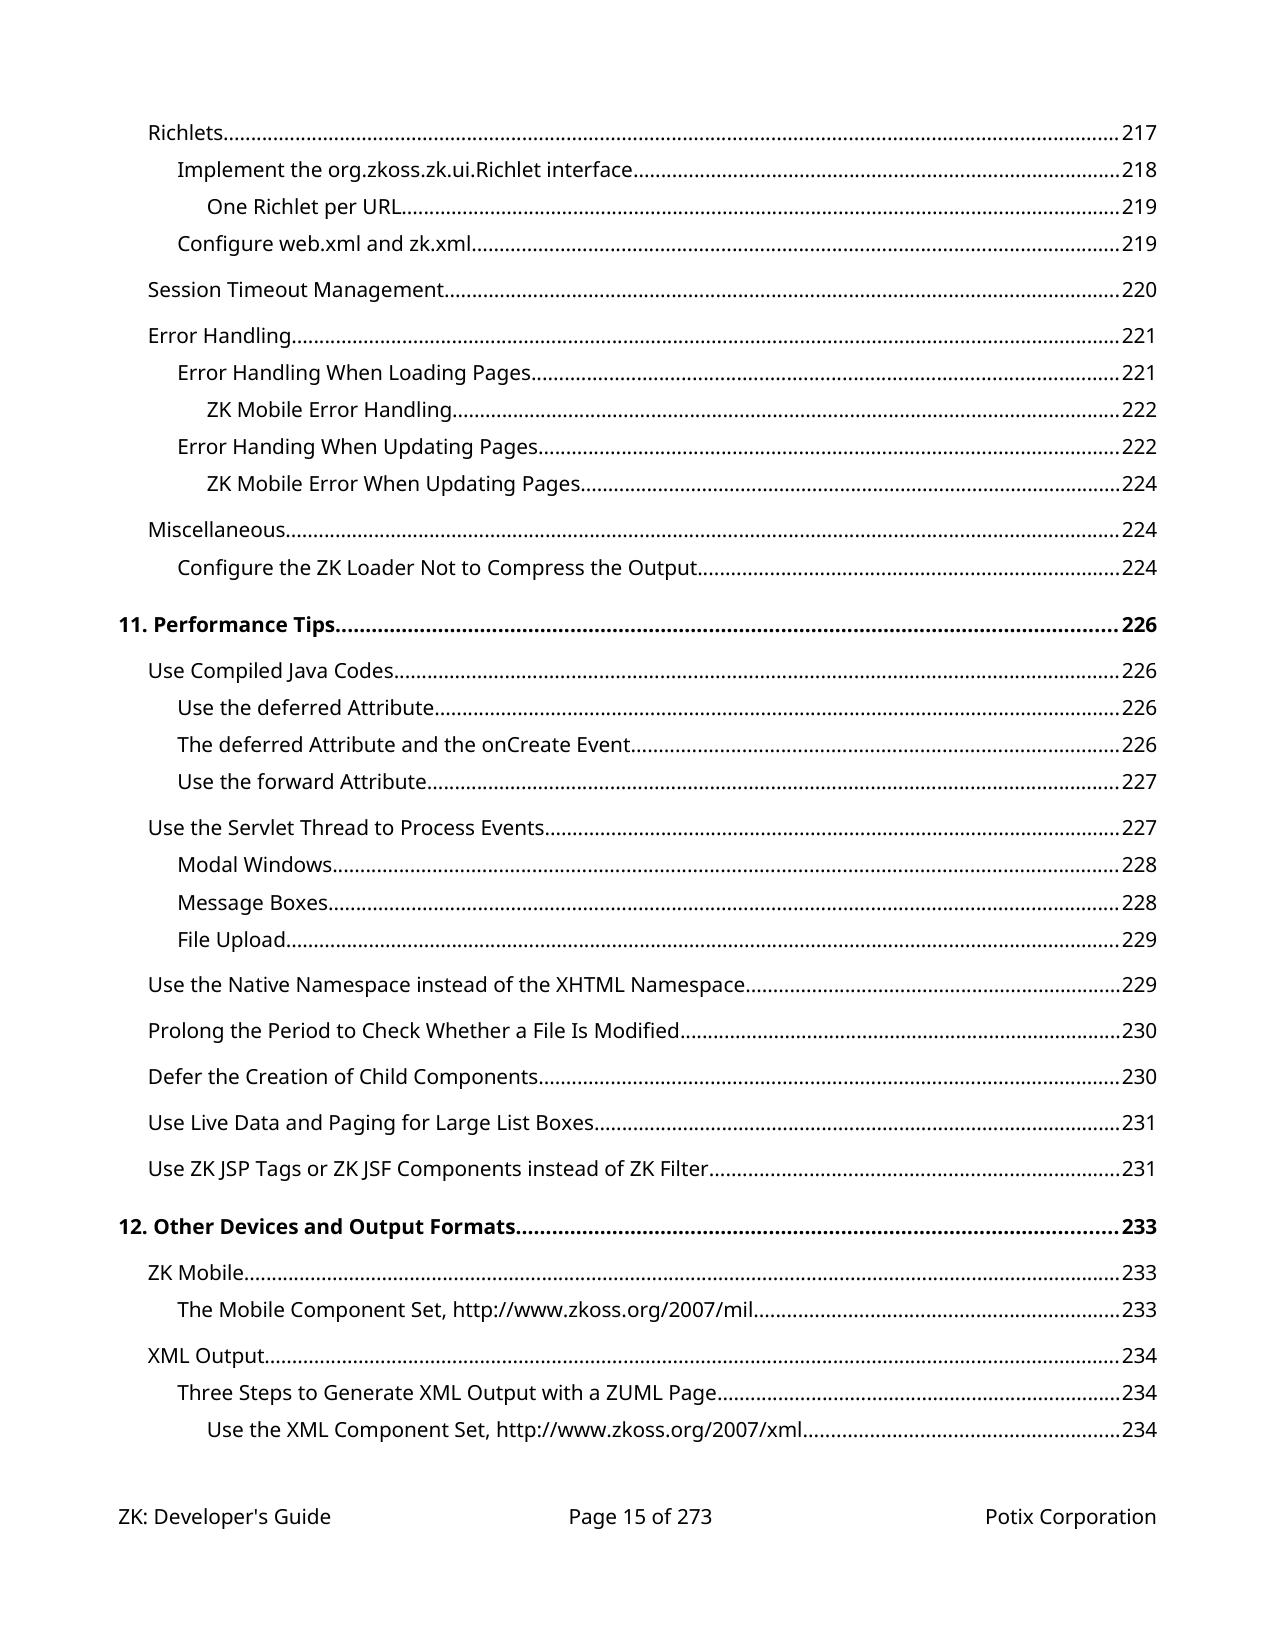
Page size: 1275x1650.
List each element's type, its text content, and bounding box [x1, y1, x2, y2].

text Use the deferred Attribute 226 [177, 693, 1157, 722]
text Modal Windows 228 [177, 851, 1157, 879]
text Error Handing When Updating Pages 222 [177, 432, 1157, 461]
text ZK Mobile Error Handling 222 [207, 395, 1157, 424]
text Use the Servlet Thread to Process Events 227 [148, 813, 1157, 842]
text 12. Other Devices and Output Formats 233 [118, 1212, 1157, 1240]
text Use ZK JSP Tags or ZK JSF Components instead of ZK Filter 231 [148, 1154, 1157, 1183]
text Use Compiled Java Codes 226 [148, 656, 1157, 684]
text The Mobile Component Set, http://www.zkoss.org/2007/mil 233 [177, 1295, 1157, 1323]
text One Richlet per URL 219 [207, 192, 1157, 221]
text Configure web.xml and zk.xml 219 [177, 229, 1157, 258]
text Richlets 217 [148, 118, 1157, 146]
text Use the XML Component Set, http://www.zkoss.org/2007/xml 234 [207, 1415, 1157, 1443]
text 11. Performance Tips 226 [118, 610, 1157, 638]
text Use the forward Attribute 227 [177, 767, 1157, 796]
text Session Timeout Management 220 [148, 275, 1157, 303]
text Use the Native Namespace instead of the XHTML Namespace 229 [148, 971, 1157, 999]
text The deferred Attribute and the onCreate Event 226 [177, 730, 1157, 759]
text XML Output 234 [148, 1341, 1157, 1369]
text Message Boxes 228 [177, 888, 1157, 916]
text Configure the ZK Loader Not to Compress the Output 224 [177, 553, 1157, 581]
text File Upload 229 [177, 925, 1157, 953]
text Prolong the Period to Check Whether a File Is Modified 230 [148, 1017, 1157, 1045]
text Three Steps to Generate XML Output with a ZUML Page 234 [177, 1378, 1157, 1406]
text ZK Mobile 233 [148, 1258, 1157, 1286]
text Use Live Data and Paging for Large List Boxes 231 [148, 1108, 1157, 1137]
text ZK Mobile Error When Updating Pages 224 [207, 469, 1157, 498]
text Defer the Creation of Child Components 230 [148, 1062, 1157, 1091]
text Error Handling When Loading Pages 221 [177, 358, 1157, 387]
text Miscellaneous 224 [148, 516, 1157, 544]
text Implement the org.zkoss.zk.ui.Richlet interface 218 [177, 155, 1157, 183]
text Error Handling 221 [148, 321, 1157, 349]
